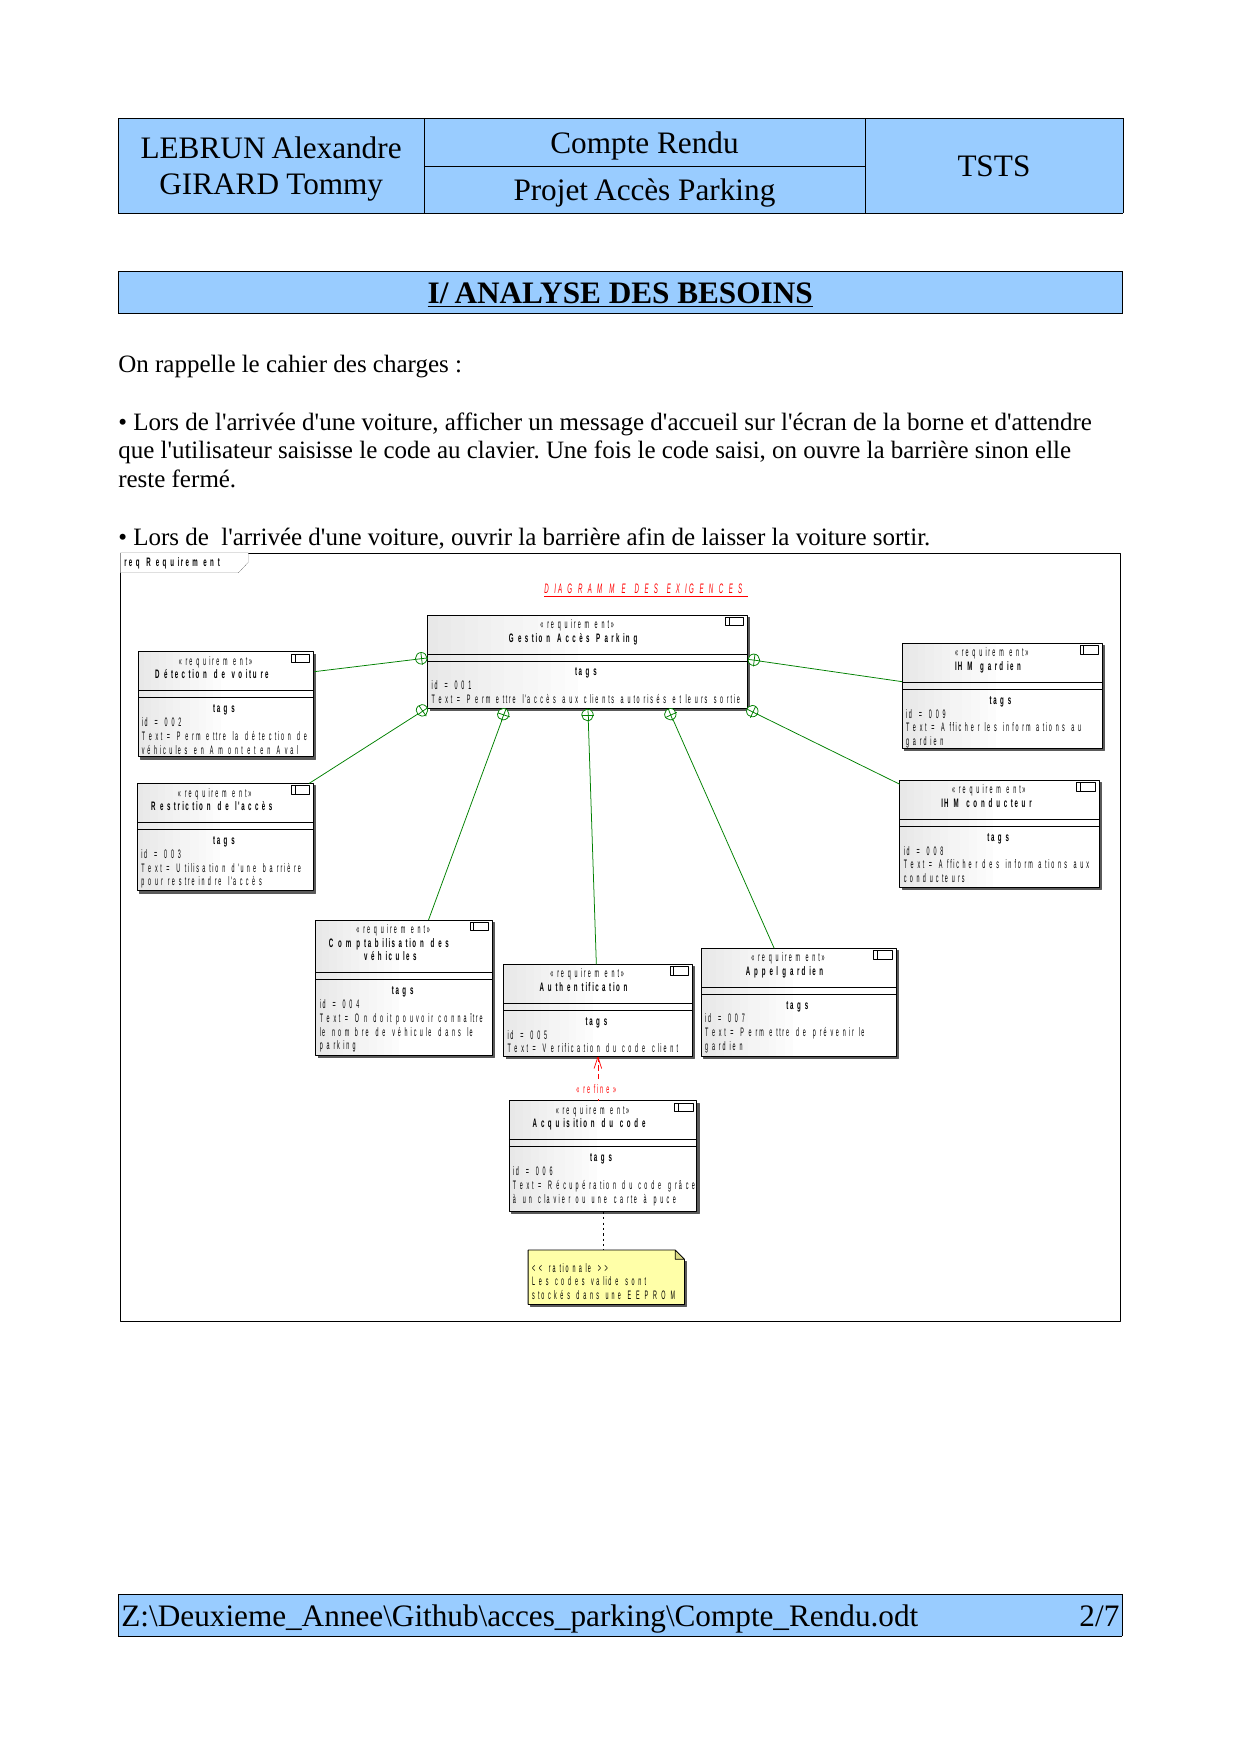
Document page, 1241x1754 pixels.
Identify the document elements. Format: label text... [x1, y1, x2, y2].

text On rappelle le cahier des charges : [118, 349, 1122, 378]
text • Lors de l'arrivée d'une voiture, afficher un message d'accueil sur l'écran de la borne et d'attendre que l'utilisateur saisisse le code au clavier. Une fois le code saisi, on ouvre la barrière sinon elle reste fermé. [118, 407, 1122, 493]
text I/ ANALYSE DES BESOINS [119, 272, 1122, 313]
text • Lors de l'arrivée d'une voiture, ouvrir la barrière afin de laisser la voiture sortir. [118, 522, 1122, 551]
